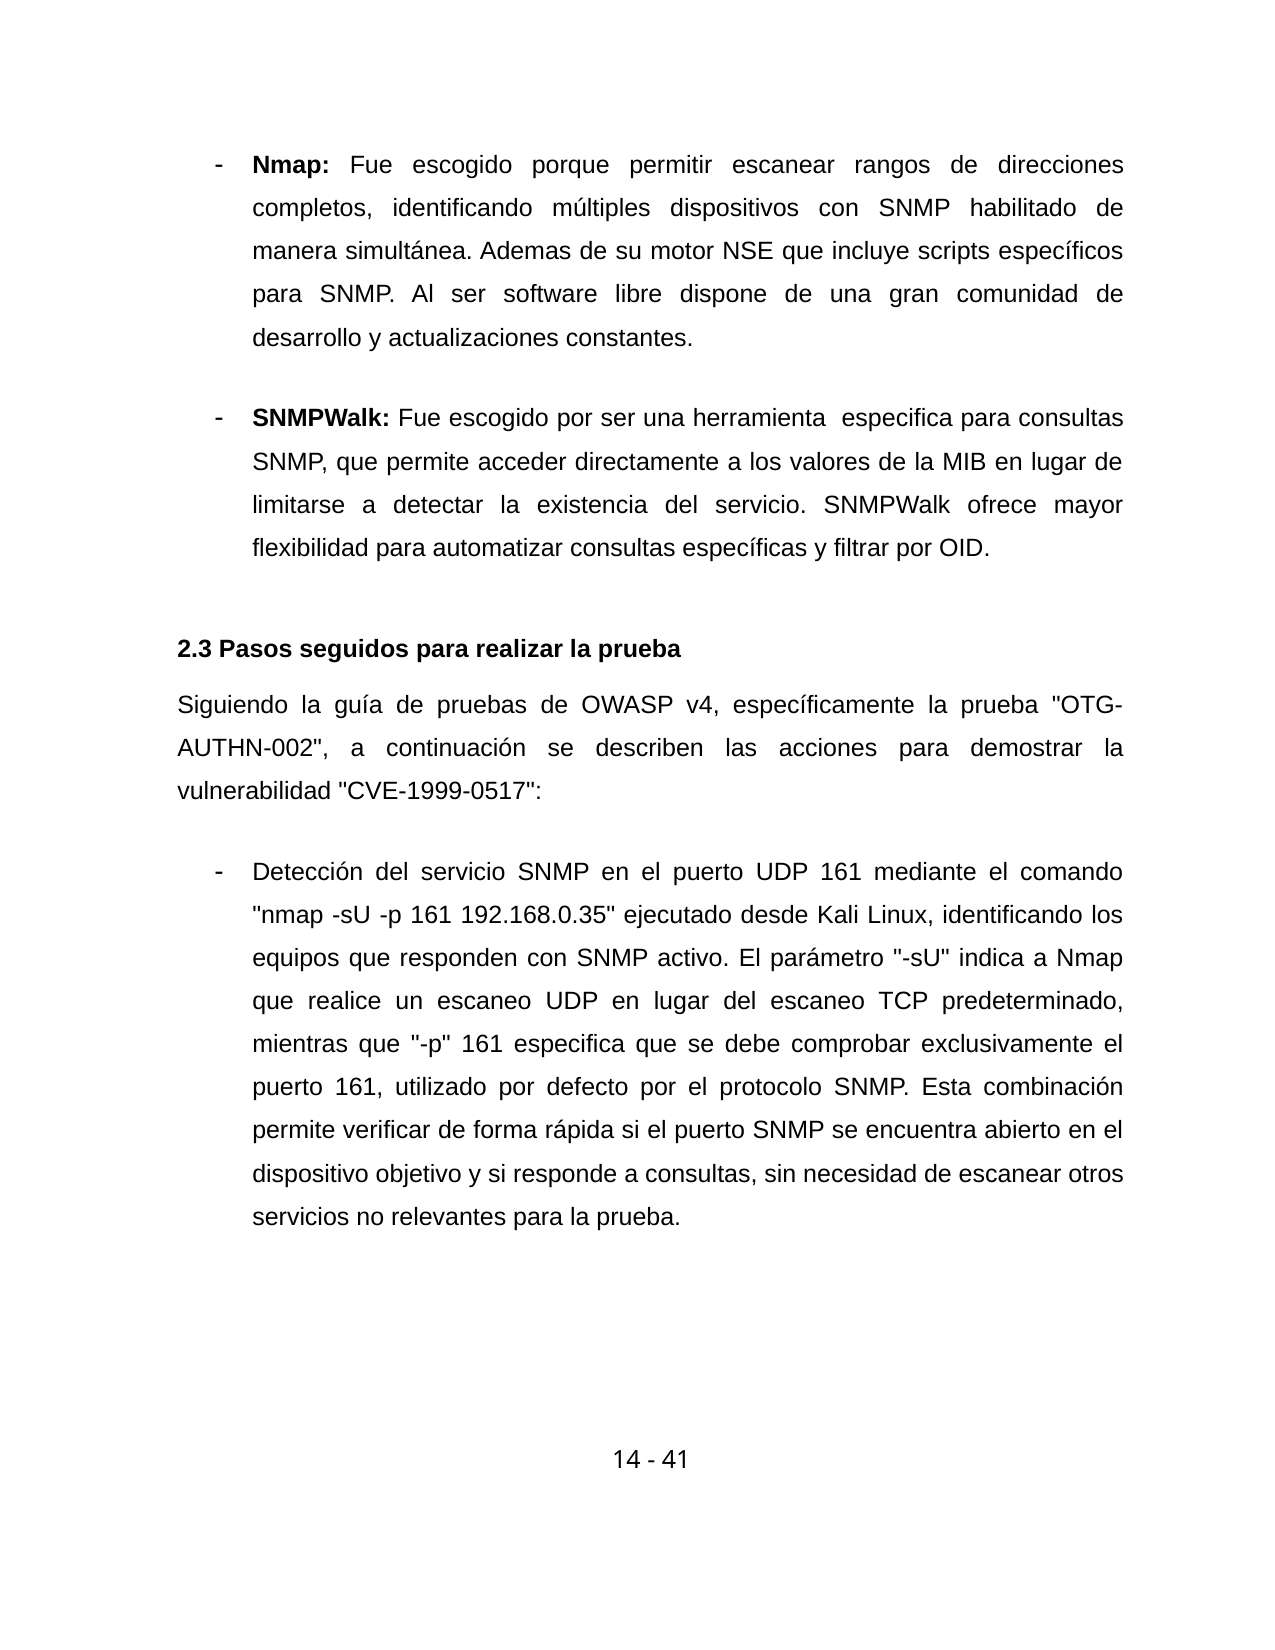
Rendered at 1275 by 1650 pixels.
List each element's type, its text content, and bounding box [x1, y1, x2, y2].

text Siguiendo la guía de pruebas de OWASP v4, específicamente la prueba "OTG-AUTHN-002", a continuación se describen las acciones para demostrar la vulnerabilidad "CVE-1999-0517": [177, 690, 1125, 805]
list Nmap: Fue escogido porque permitir escanear rangos de direcciones completos, identificando múltiples dispositivos con SNMP habilitado de manera simultánea. Ademas de su motor NSE que incluye scripts específicos para SNMP. Al ser software libre dispone de una gran comunidad de desarrollo y actualizaciones constantes. [214, 150, 1125, 351]
subtitle Pasos seguidos para realizar la prueba [177, 634, 1125, 663]
list Detección del servicio SNMP en el puerto UDP 161 mediante el comando "nmap -sU -p 161 192.168.0.35" ejecutado desde Kali Linux, identificando los equipos que responden con SNMP activo. El parámetro "-sU" indica a Nmap que realice un escaneo UDP en lugar del escaneo TCP predeterminado, mientras que "-p" 161 especifica que se debe comprobar exclusivamente el puerto 161, utilizado por defecto por el protocolo SNMP. Esta combinación permite verificar de forma rápida si el puerto SNMP se encuentra abierto en el dispositivo objetivo y si responde a consultas, sin necesidad de escanear otros servicios no relevantes para la prueba. [214, 857, 1125, 1231]
list SNMPWalk: Fue escogido por ser una herramienta especifica para consultas SNMP, que permite acceder directamente a los valores de la MIB en lugar de limitarse a detectar la existencia del servicio. SNMPWalk ofrece mayor flexibilidad para automatizar consultas específicas y filtrar por OID. [214, 403, 1125, 561]
